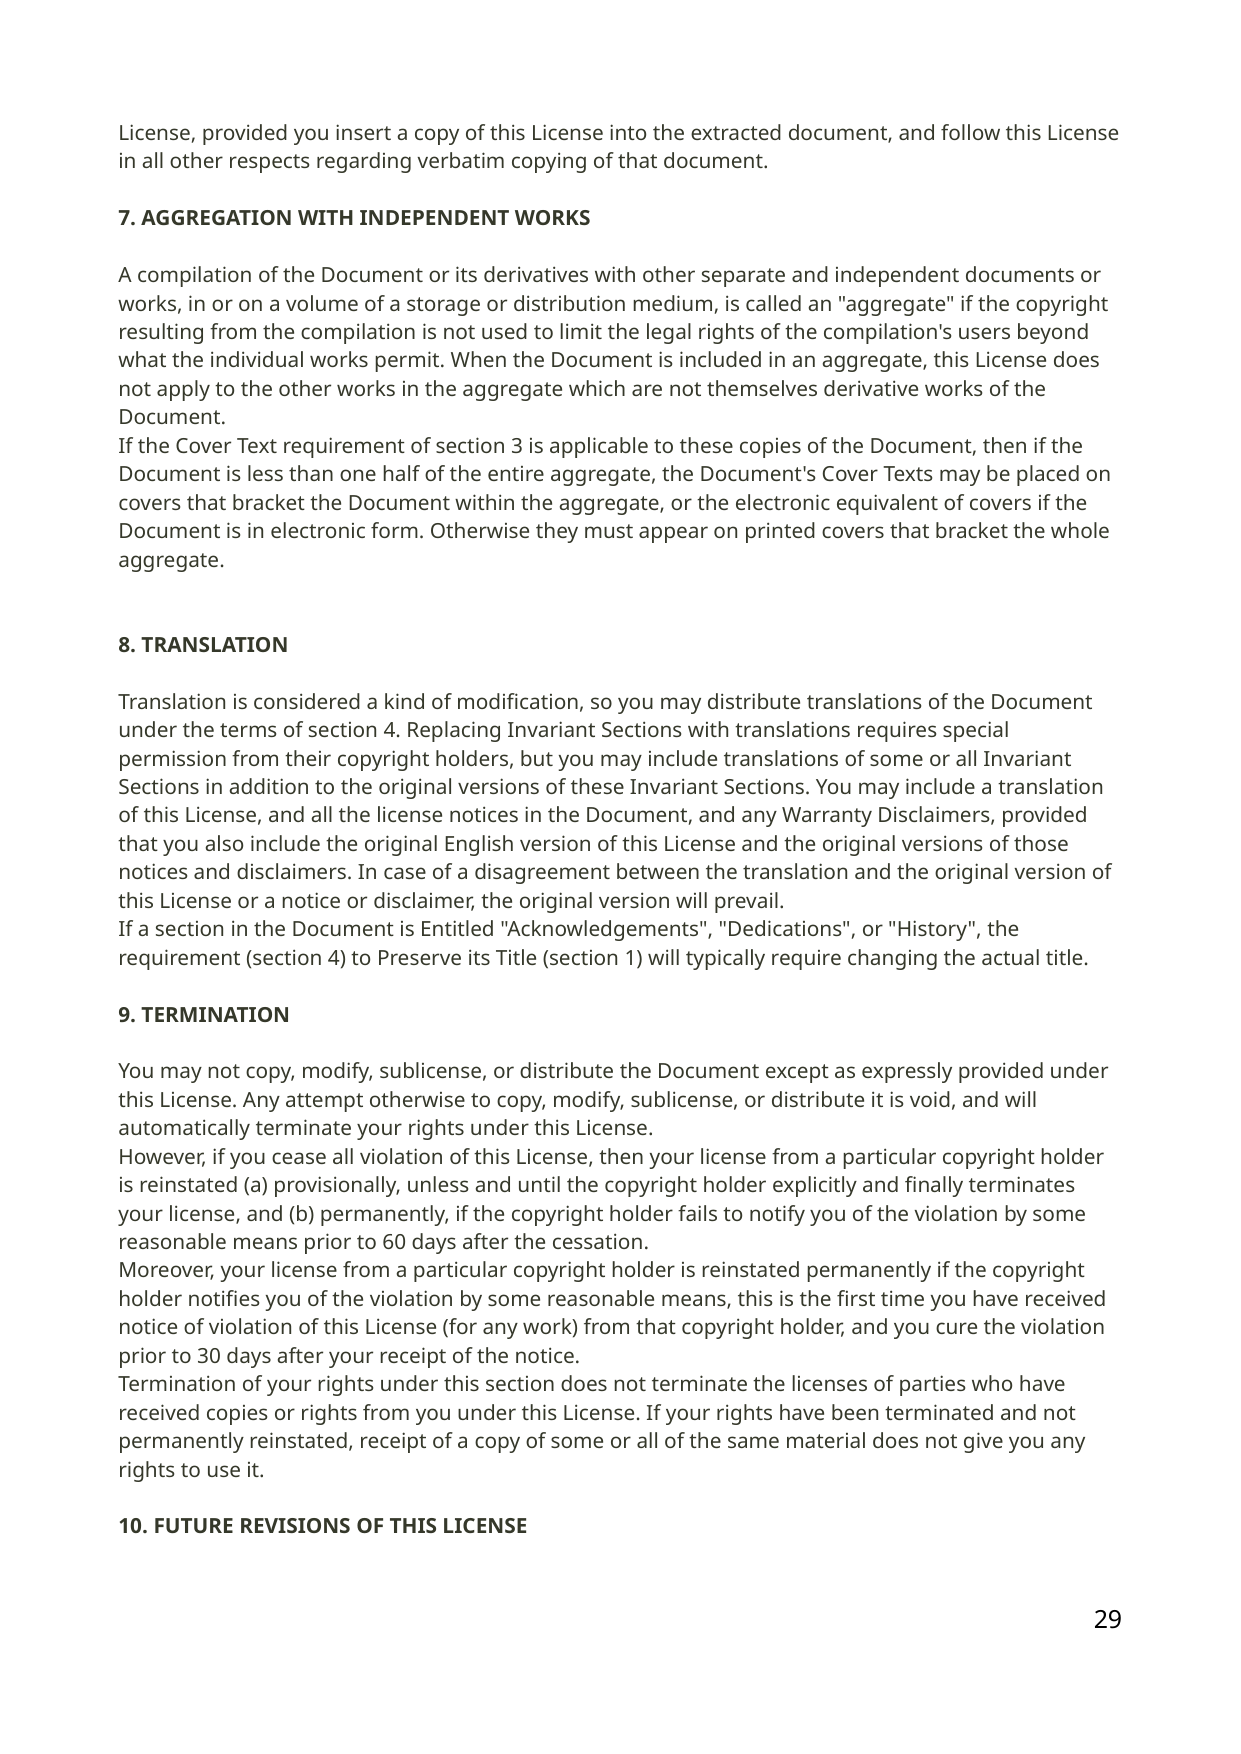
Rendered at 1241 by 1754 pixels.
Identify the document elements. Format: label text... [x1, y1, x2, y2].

text If the Cover Text requirement of section 3 is applicable to these copies of the Document, then if the Document is less than one half of the entire aggregate, the Document's Cover Texts may be placed on covers that bracket the Document within the aggregate, or the electronic equivalent of covers if the Document is in electronic form. Otherwise they must appear on printed covers that bracket the whole aggregate. [118, 431, 1122, 573]
subtitle 7. AGGREGATION WITH INDEPENDENT WORKS [118, 203, 1122, 232]
text You may not copy, modify, sublicense, or distribute the Document except as expressly provided under this License. Any attempt otherwise to copy, modify, sublicense, or distribute it is void, and will automatically terminate your rights under this License. [118, 1057, 1122, 1142]
text If a section in the Document is Entitled "Acknowledgements", "Dedications", or "History", the requirement (section 4) to Preserve its Title (section 1) will typically require changing the actual title. [118, 914, 1122, 971]
text License, provided you insert a copy of this License into the extracted document, and follow this License in all other respects regarding verbatim copying of that document. [118, 118, 1122, 175]
text Termination of your rights under this section does not terminate the licenses of parties who have received copies or rights from you under this License. If your rights have been terminated and not permanently reinstated, receipt of a copy of some or all of the same material does not give you any rights to use it. [118, 1369, 1122, 1483]
text A compilation of the Document or its derivatives with other separate and independent documents or works, in or on a volume of a storage or distribution medium, is called an "aggregate" if the copyright resulting from the compilation is not used to limit the legal rights of the compilation's users beyond what the individual works permit. When the Document is included in an aggregate, this License does not apply to the other works in the aggregate which are not themselves derivative works of the Document. [118, 260, 1122, 431]
subtitle 9. TERMINATION [118, 1000, 1122, 1028]
text Moreover, your license from a particular copyright holder is reinstated permanently if the copyright holder notifies you of the violation by some reasonable means, this is the first time you have received notice of violation of this License (for any work) from that copyright holder, and you cure the violation prior to 30 days after your receipt of the notice. [118, 1256, 1122, 1369]
text However, if you cease all violation of this License, then your license from a particular copyright holder is reinstated (a) provisionally, unless and until the copyright holder explicitly and finally terminates your license, and (b) permanently, if the copyright holder fails to notify you of the violation by some reasonable means prior to 60 days after the cessation. [118, 1142, 1122, 1256]
subtitle 10. FUTURE REVISIONS OF THIS LICENSE [118, 1512, 1122, 1540]
subtitle 8. TRANSLATION [118, 630, 1122, 658]
text Translation is considered a kind of modification, so you may distribute translations of the Document under the terms of section 4. Replacing Invariant Sections with translations requires special permission from their copyright holders, but you may include translations of some or all Invariant Sections in addition to the original versions of these Invariant Sections. You may include a translation of this License, and all the license notices in the Document, and any Warranty Disclaimers, provided that you also include the original English version of this License and the original versions of those notices and disclaimers. In case of a disagreement between the translation and the original version of this License or a notice or disclaimer, the original version will prevail. [118, 687, 1122, 914]
